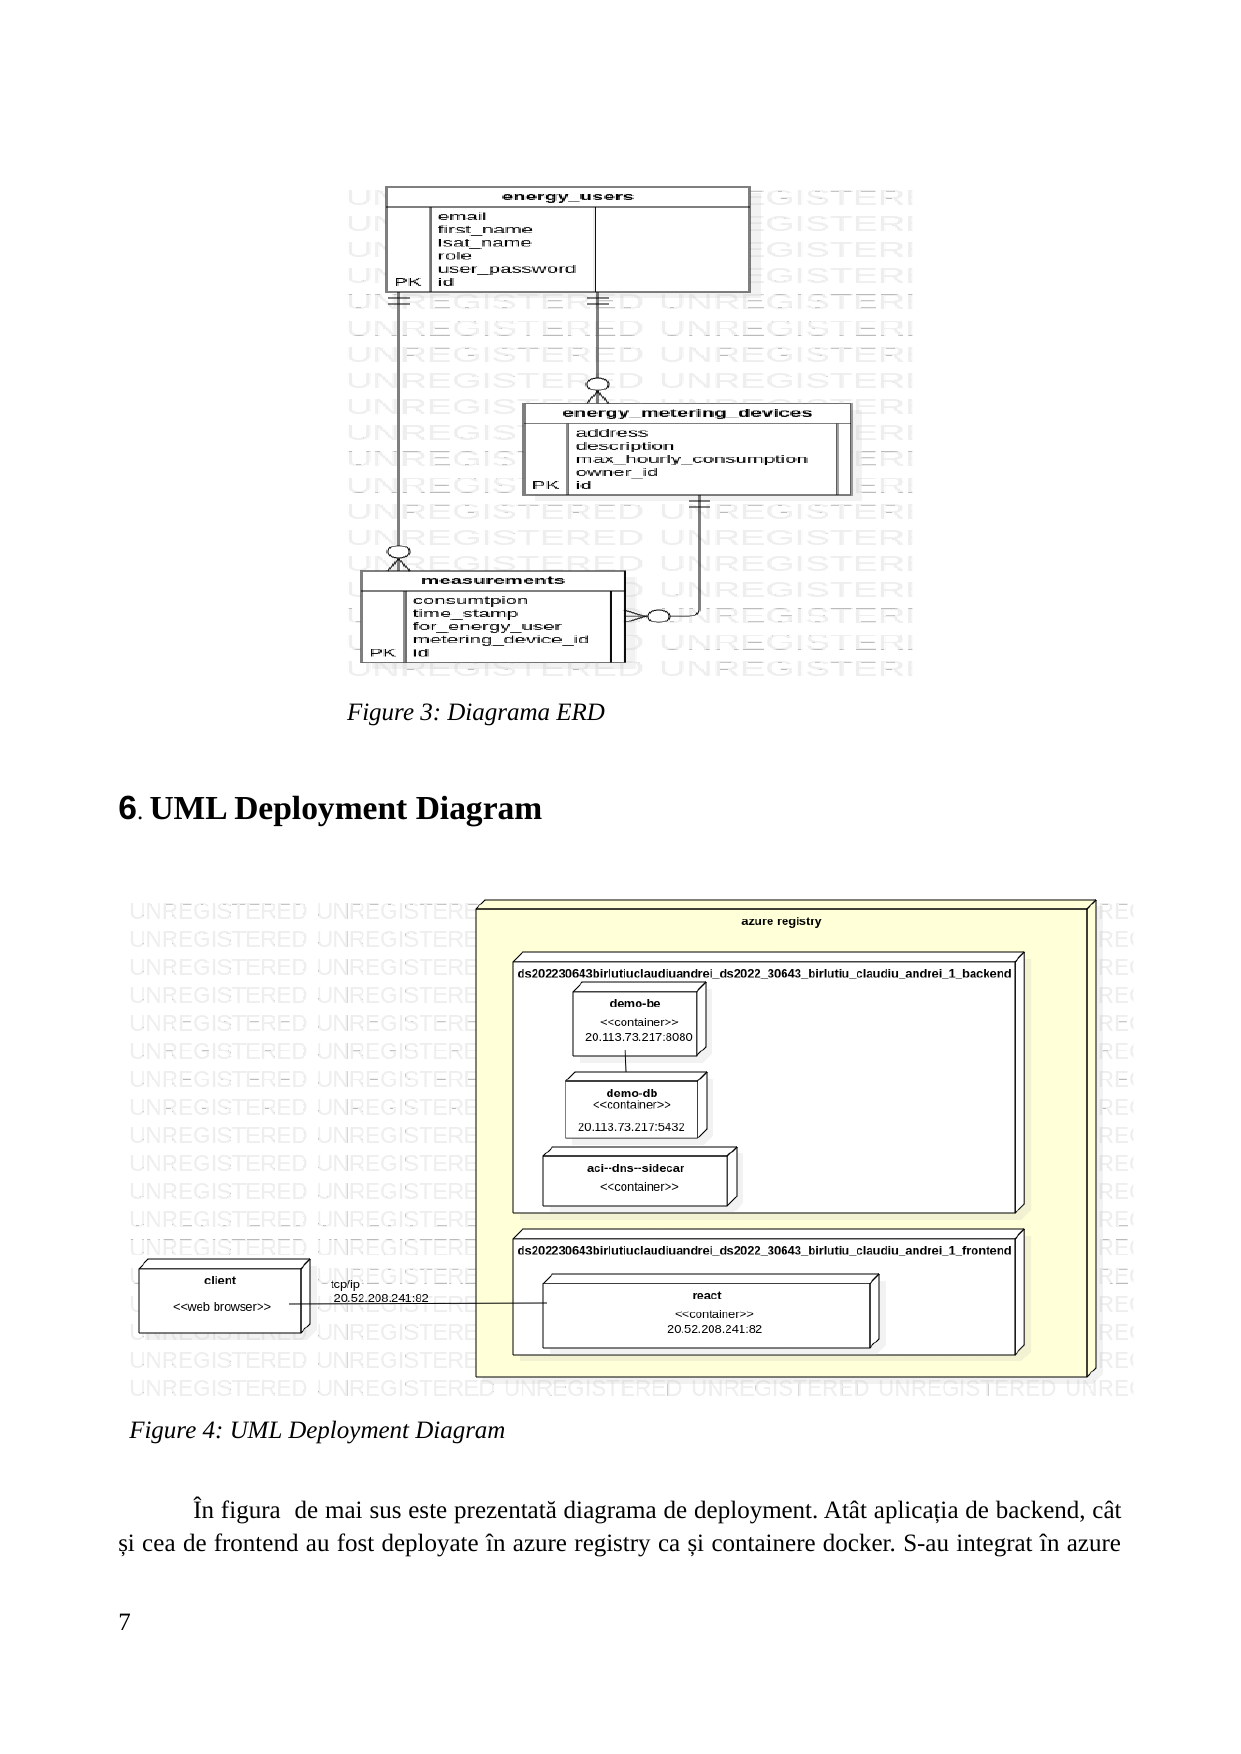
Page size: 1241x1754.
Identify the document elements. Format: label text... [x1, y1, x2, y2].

picture [129, 890, 1134, 1415]
picture [346, 178, 913, 697]
subtitle 6. UML Deployment Diagram [118, 788, 1122, 827]
text Figure 4: UML Deployment Diagram [129, 1415, 1133, 1443]
text Figure 3: Diagrama ERD [347, 697, 912, 725]
text În figura de mai sus este prezentată diagrama de deployment. Atât aplicația de backend, cât și cea de frontend au fost deployate în azure registry ca și containere docker. S-au integrat în azure [118, 1495, 1122, 1557]
